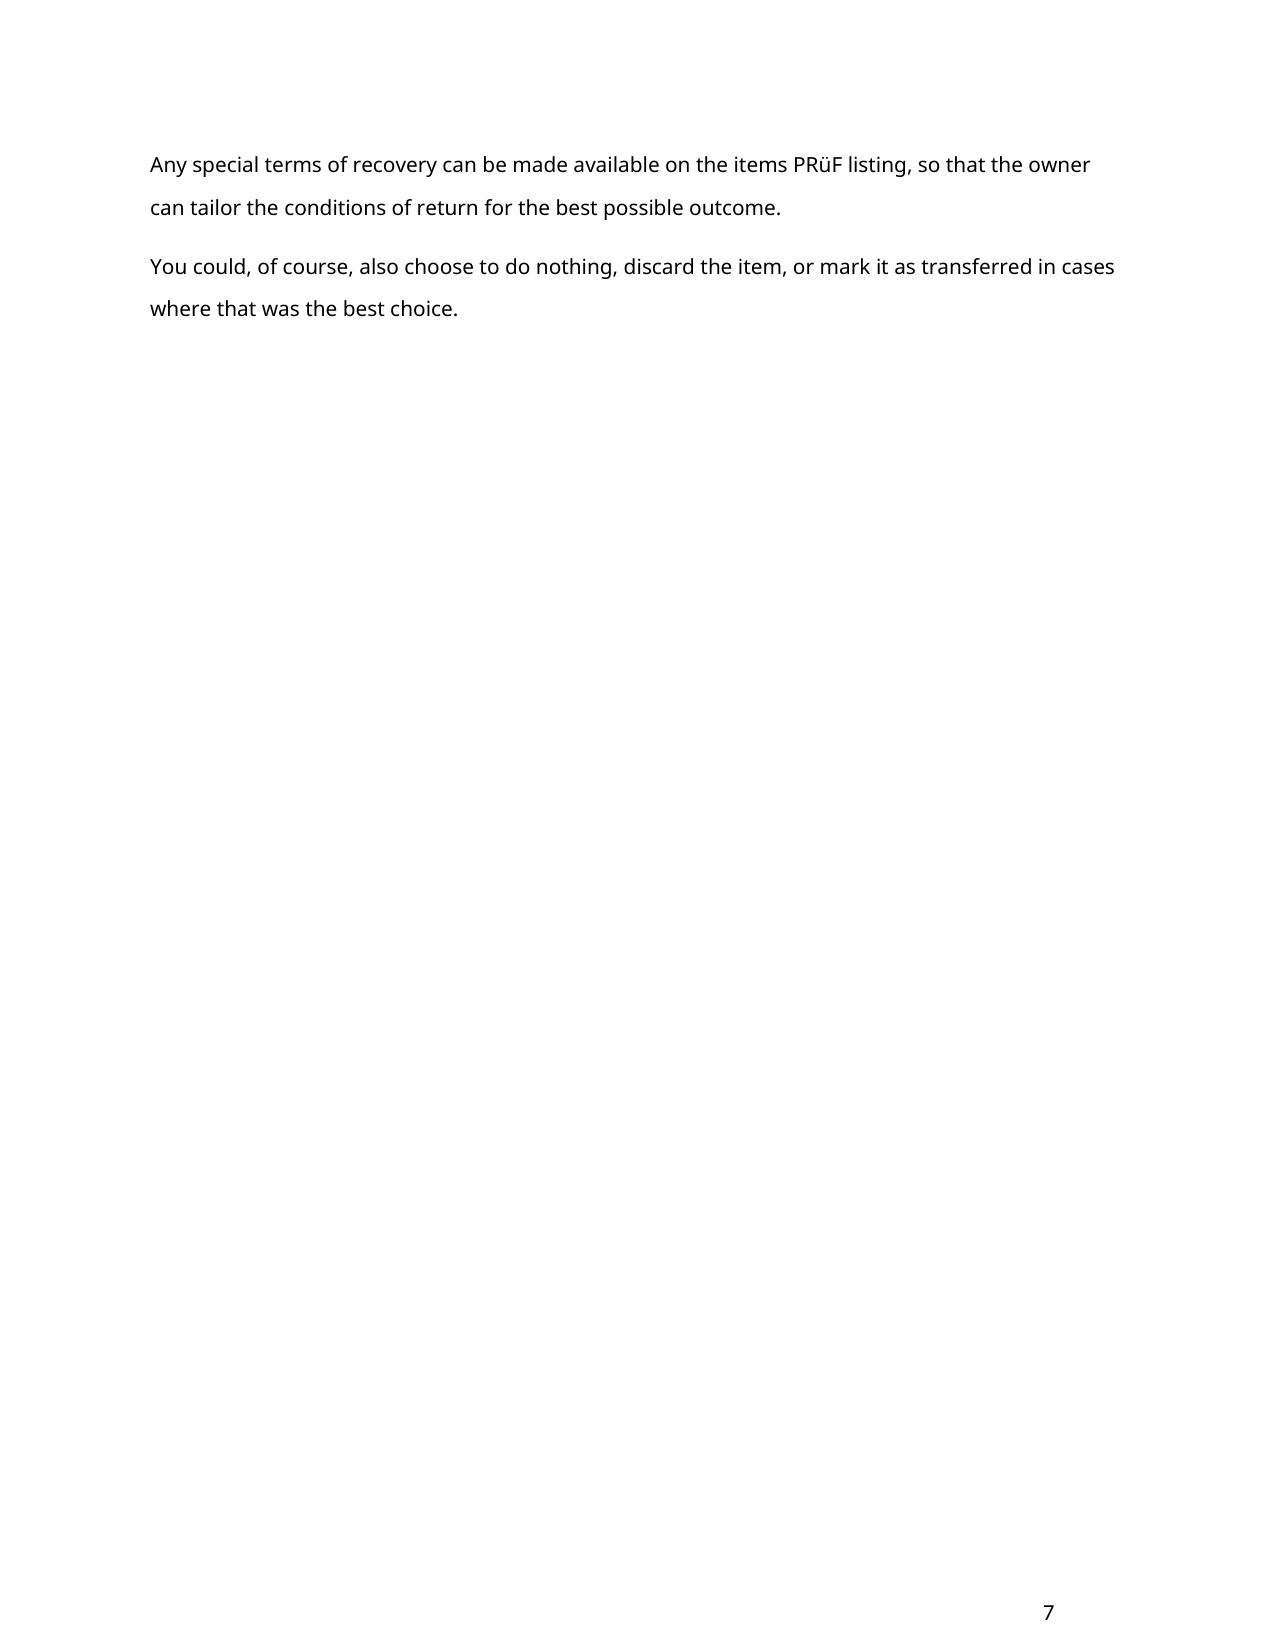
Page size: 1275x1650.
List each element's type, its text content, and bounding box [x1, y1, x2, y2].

text You could, of course, also choose to do nothing, discard the item, or mark it as transferred in cases where that was the best choice. [150, 252, 1125, 323]
text Any special terms of recovery can be made available on the items PRüF listing, so that the owner can tailor the conditions of return for the best possible outcome. [150, 150, 1125, 221]
